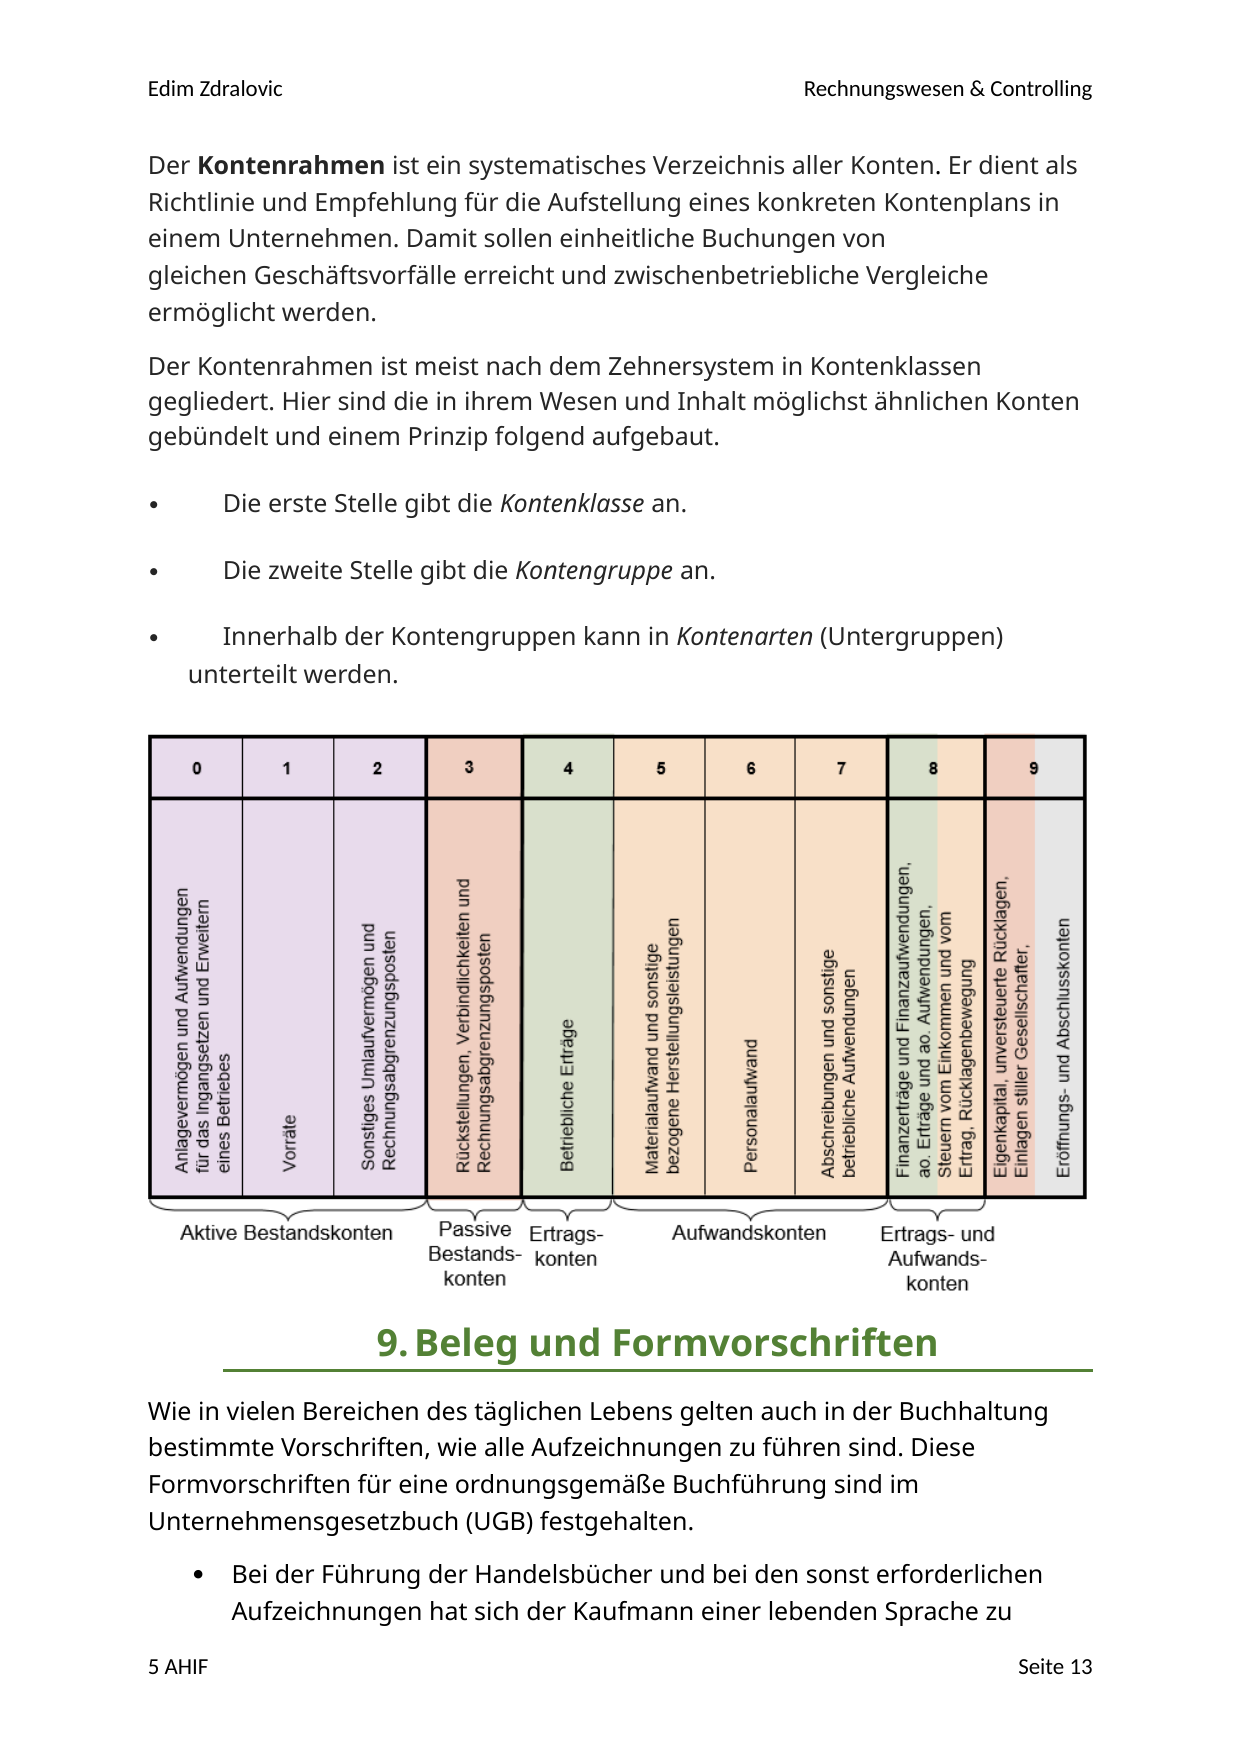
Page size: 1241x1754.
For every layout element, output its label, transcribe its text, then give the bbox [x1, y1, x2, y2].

list Bei der Führung der Handelsbücher und bei den sonst erforderlichen Aufzeichnungen hat sich der Kaufmann einer lebenden Sprache zu [194, 1557, 1093, 1628]
text Der Kontenrahmen ist ein systematisches Verzeichnis aller Konten. Er dient als Richtlinie und Empfehlung für die Aufstellung eines konkreten Kontenplans in einem Unternehmen. Damit sollen einheitliche Buchungen von gleichen Geschäftsvorfälle erreicht und zwischenbetriebliche Vergleiche ermöglicht werden. [148, 148, 1093, 329]
list Die zweite Stelle gibt die Kontengruppe an. [150, 549, 1093, 586]
list Innerhalb der Kontengruppen kann in Kontenarten (Untergruppen) unterteilt werden. [150, 616, 1093, 728]
text Der Kontenrahmen ist meist nach dem Zehnersystem in Kontenklassen gegliedert. Hier sind die in ihrem Wesen und Inhalt möglichst ähnlichen Konten gebündelt und einem Prinzip folgend aufgebaut. [148, 348, 1093, 453]
picture [147, 730, 1093, 1298]
list Die erste Stelle gibt die Kontenklasse an. [150, 482, 1093, 520]
text Wie in vielen Bereichen des täglichen Lebens gelten auch in der Buchhaltung bestimmte Vorschriften, wie alle Aufzeichnungen zu führen sind. Diese Formvorschriften für eine ordnungsgemäße Buchführung sind im Unternehmensgesetzbuch (UGB) festgehalten. [148, 1393, 1093, 1538]
list Beleg und Formvorschriften [223, 1316, 1093, 1369]
